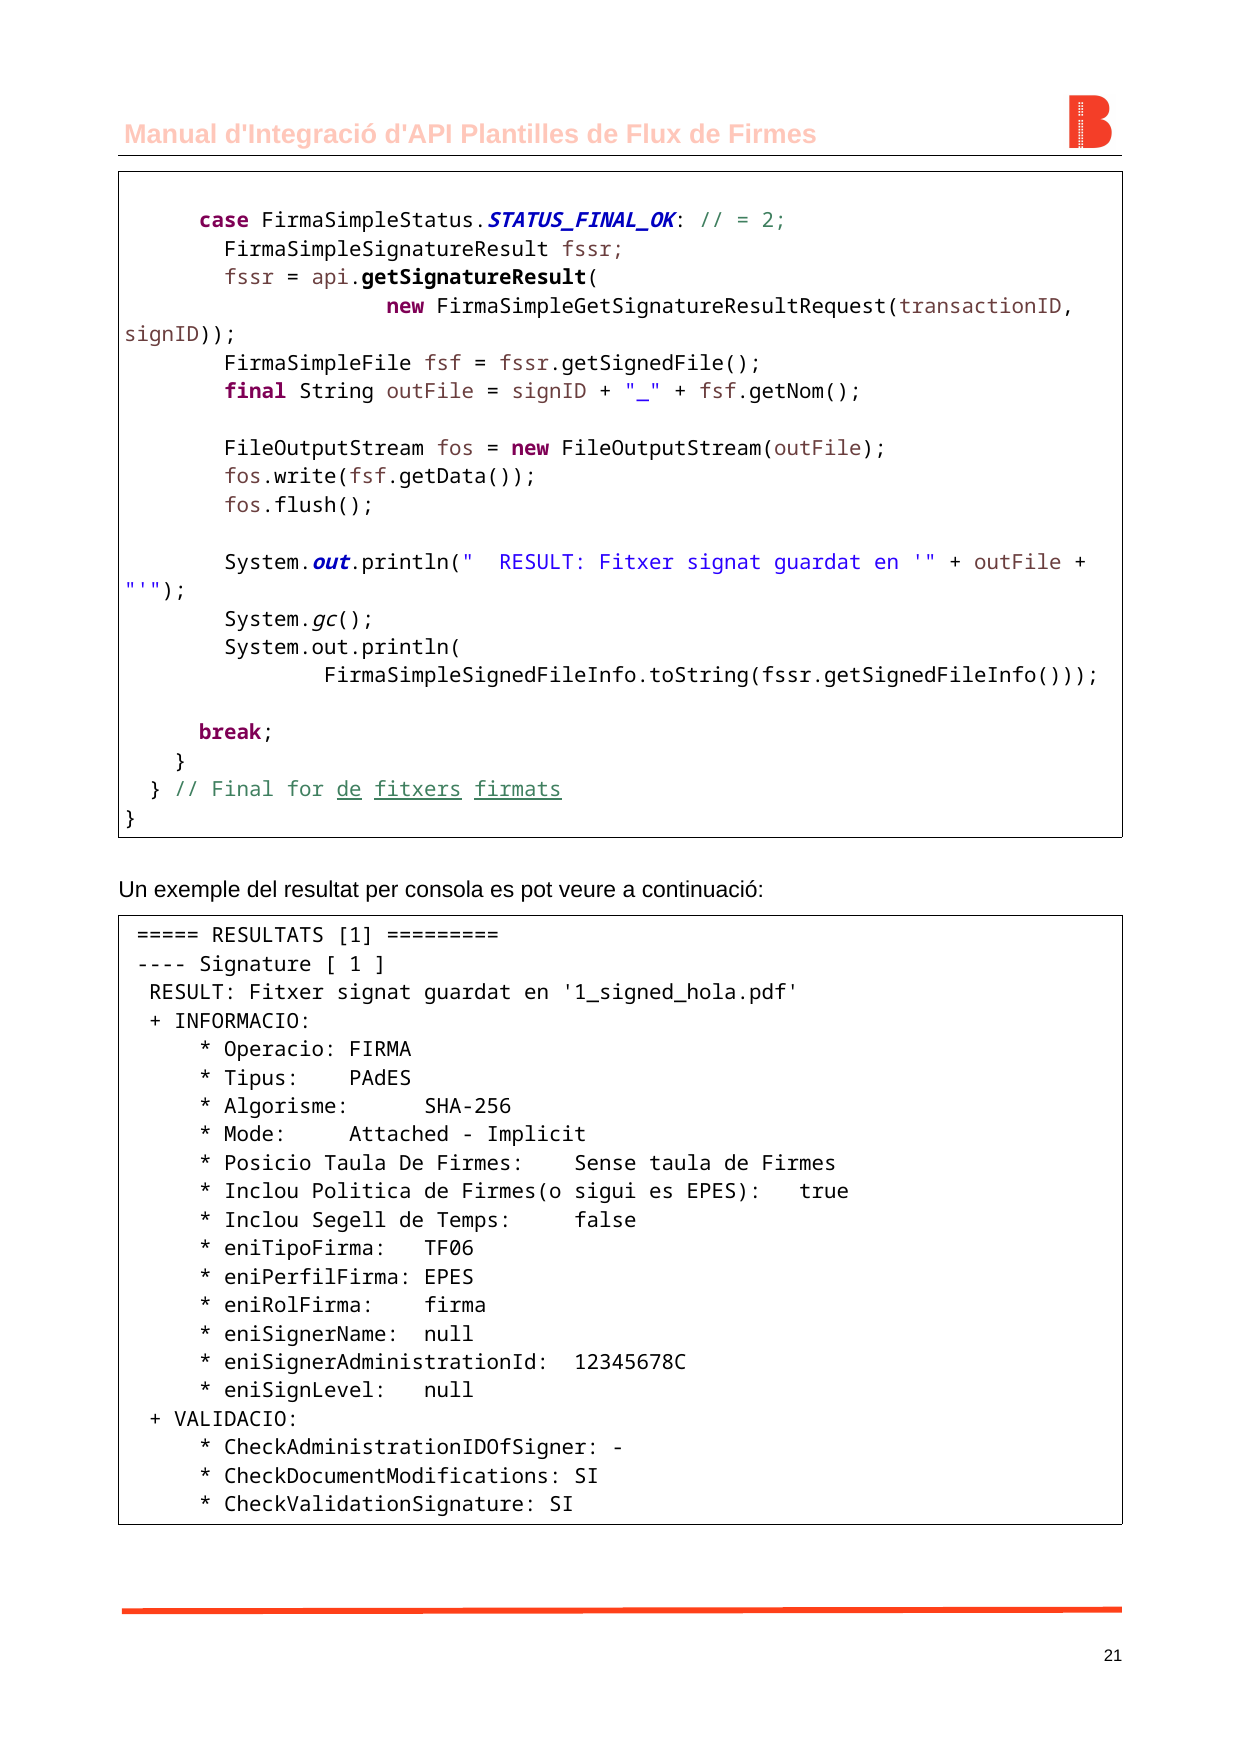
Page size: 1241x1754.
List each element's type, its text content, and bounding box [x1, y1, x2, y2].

picture [1063, 94, 1117, 150]
text Un exemple del resultat per consola es pot veure a continuació: [118, 876, 1122, 902]
table_header ===== RESULTATS [1] ========= ---- Signature [ 1 ] RESULT: Fitxer signat guardat en '1_signed_hola.pdf' + INFORMACIO: * Operacio: FIRMA * Tipus: PAdES * Algorisme: SHA-256 * Mode: Attached - Implicit * Posicio Taula De Firmes: Sense taula de Firmes * Inclou Politica de Firmes(o sigui es EPES): true * Inclou Segell de Temps: false * eniTipoFirma: TF06 * eniPerfilFirma: EPES * eniRolFirma: firma * eniSignerName: null * eniSignerAdministrationId: 12345678C * eniSignLevel: null + VALIDACIO: * CheckAdministrationIDOfSigner: - * CheckDocumentModifications: SI * CheckValidationSignature: SI [119, 916, 1122, 1523]
table_header case FirmaSimpleStatus.STATUS_FINAL_OK: // = 2; FirmaSimpleSignatureResult fssr; fssr = api.getSignatureResult( new FirmaSimpleGetSignatureResultRequest(transactionID, signID)); FirmaSimpleFile fsf = fssr.getSignedFile(); final String outFile = signID + "_" + fsf.getNom(); FileOutputStream fos = new FileOutputStream(outFile); fos.write(fsf.getData()); fos.flush(); System.out.println(" RESULT: Fitxer signat guardat en '" + outFile + "'"); System.gc(); System.out.println( FirmaSimpleSignedFileInfo.toString(fssr.getSignedFileInfo())); break; } } // Final for de fitxers firmats } [119, 172, 1122, 837]
